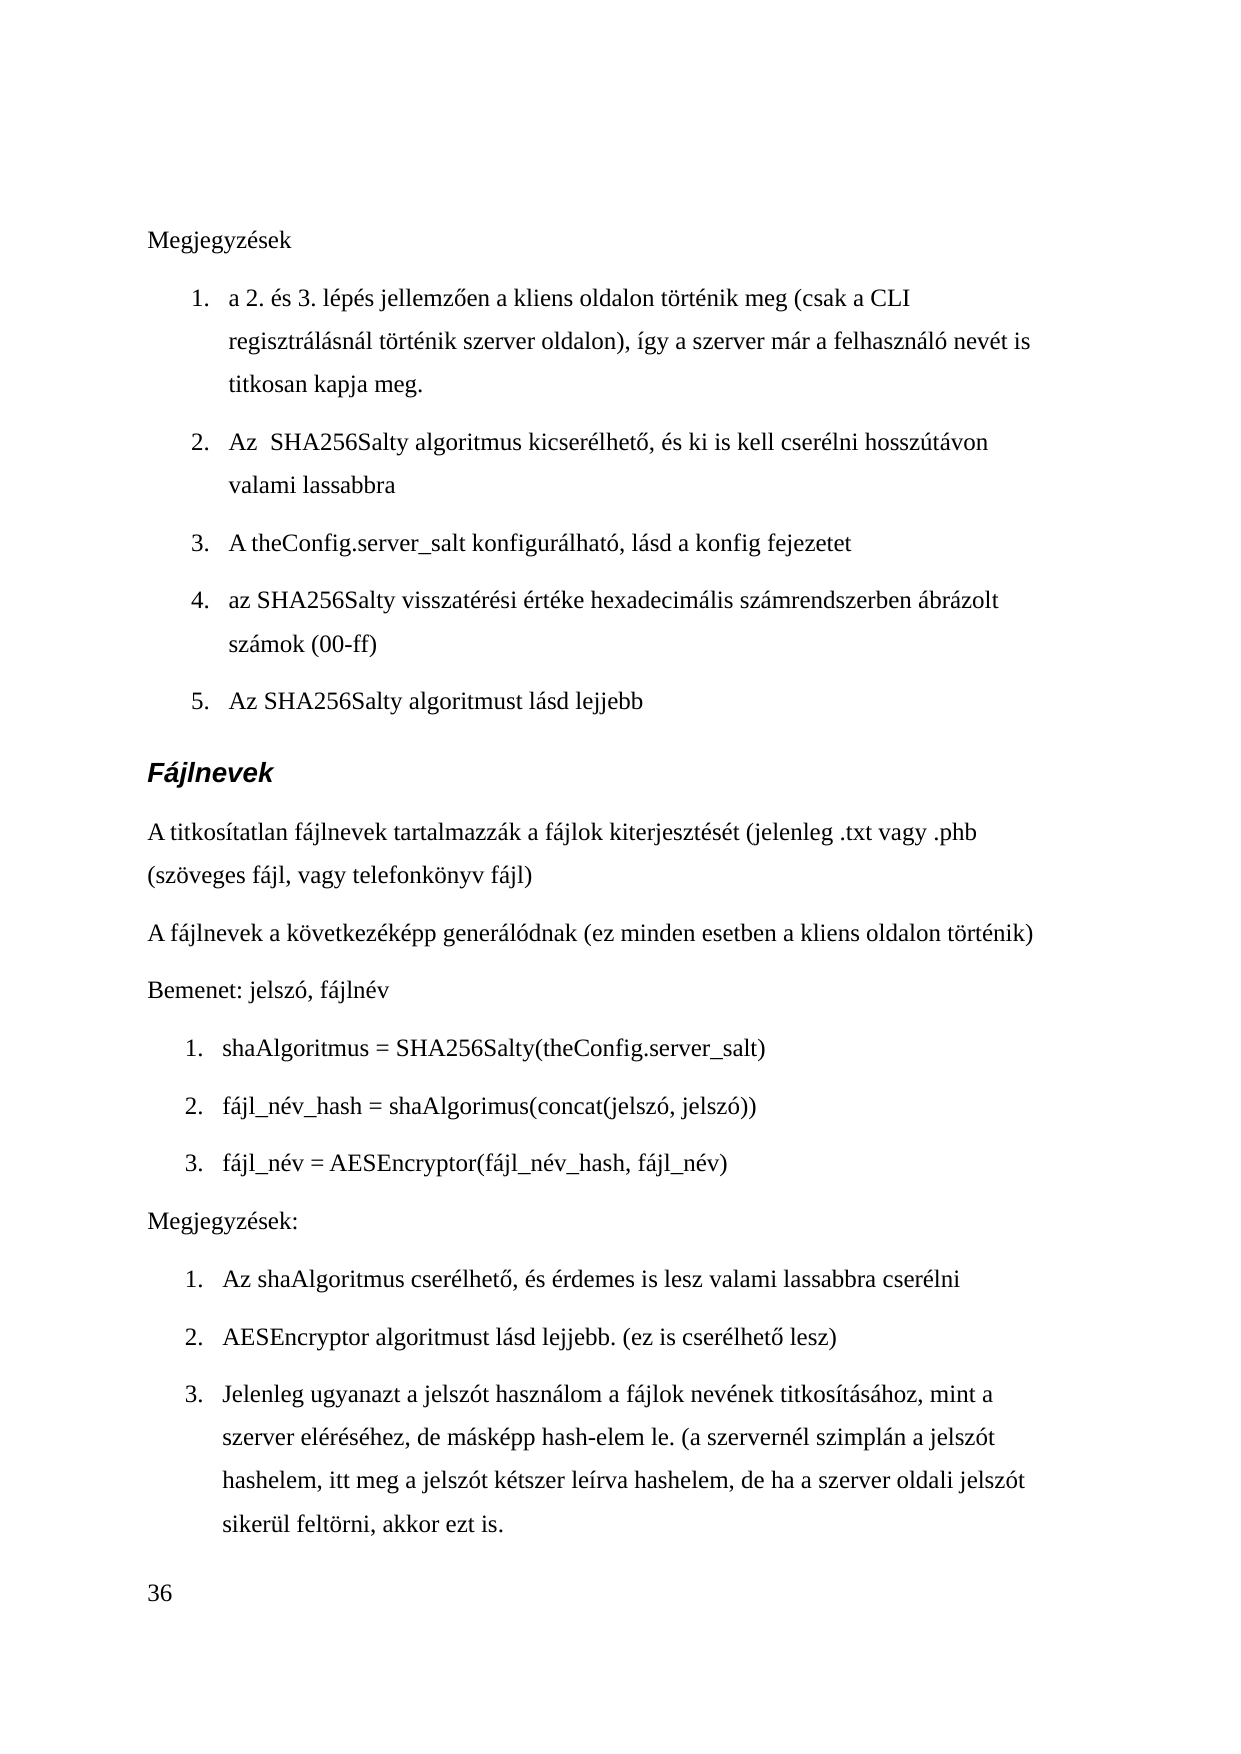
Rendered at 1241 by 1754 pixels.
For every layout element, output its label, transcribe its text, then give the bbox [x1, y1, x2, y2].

list fájl_név_hash = shaAlgorimus(concat(jelszó, jelszó)) [184, 1091, 1033, 1119]
list az SHA256Salty visszatérési értéke hexadecimális számrendszerben ábrázolt számok (00-ff) [191, 586, 1033, 657]
list Az SHA256Salty algoritmus kicserélhető, és ki is kell cserélni hosszútávon valami lassabbra [191, 427, 1033, 499]
list a 2. és 3. lépés jellemzően a kliens oldalon történik meg (csak a CLI regisztrálásnál történik szerver oldalon), így a szerver már a felhasználó nevét is titkosan kapja meg. [191, 283, 1033, 398]
text Bemenet: jelszó, fájlnév [147, 975, 1033, 1004]
list A theConfig.server_salt konfigurálható, lásd a konfig fejezetet [191, 528, 1033, 557]
subtitle Fájlnevek [147, 757, 1033, 788]
text A fájlnevek a következéképp generálódnak (ez minden esetben a kliens oldalon történik) [147, 918, 1033, 946]
list AESEncryptor algoritmust lásd lejjebb. (ez is cserélhető lesz) [184, 1322, 1033, 1350]
text A titkosítatlan fájlnevek tartalmazzák a fájlok kiterjesztését (jelenleg .txt vagy .phb (szöveges fájl, vagy telefonkönyv fájl) [147, 817, 1033, 889]
list Az shaAlgoritmus cserélhető, és érdemes is lesz valami lassabbra cserélni [184, 1264, 1033, 1293]
list fájl_név = AESEncryptor(fájl_név_hash, fájl_név) [184, 1148, 1033, 1177]
list Jelenleg ugyanazt a jelszót használom a fájlok nevének titkosításához, mint a szerver eléréséhez, de másképp hash-elem le. (a szervernél szimplán a jelszót hashelem, itt meg a jelszót kétszer leírva hashelem, de ha a szerver oldali jelszót sikerül feltörni, akkor ezt is. [184, 1379, 1033, 1537]
list shaAlgoritmus = SHA256Salty(theConfig.server_salt) [184, 1033, 1033, 1062]
list Az SHA256Salty algoritmust lásd lejjebb [191, 686, 1033, 715]
text Megjegyzések [147, 225, 1033, 254]
text Megjegyzések: [147, 1206, 1033, 1235]
